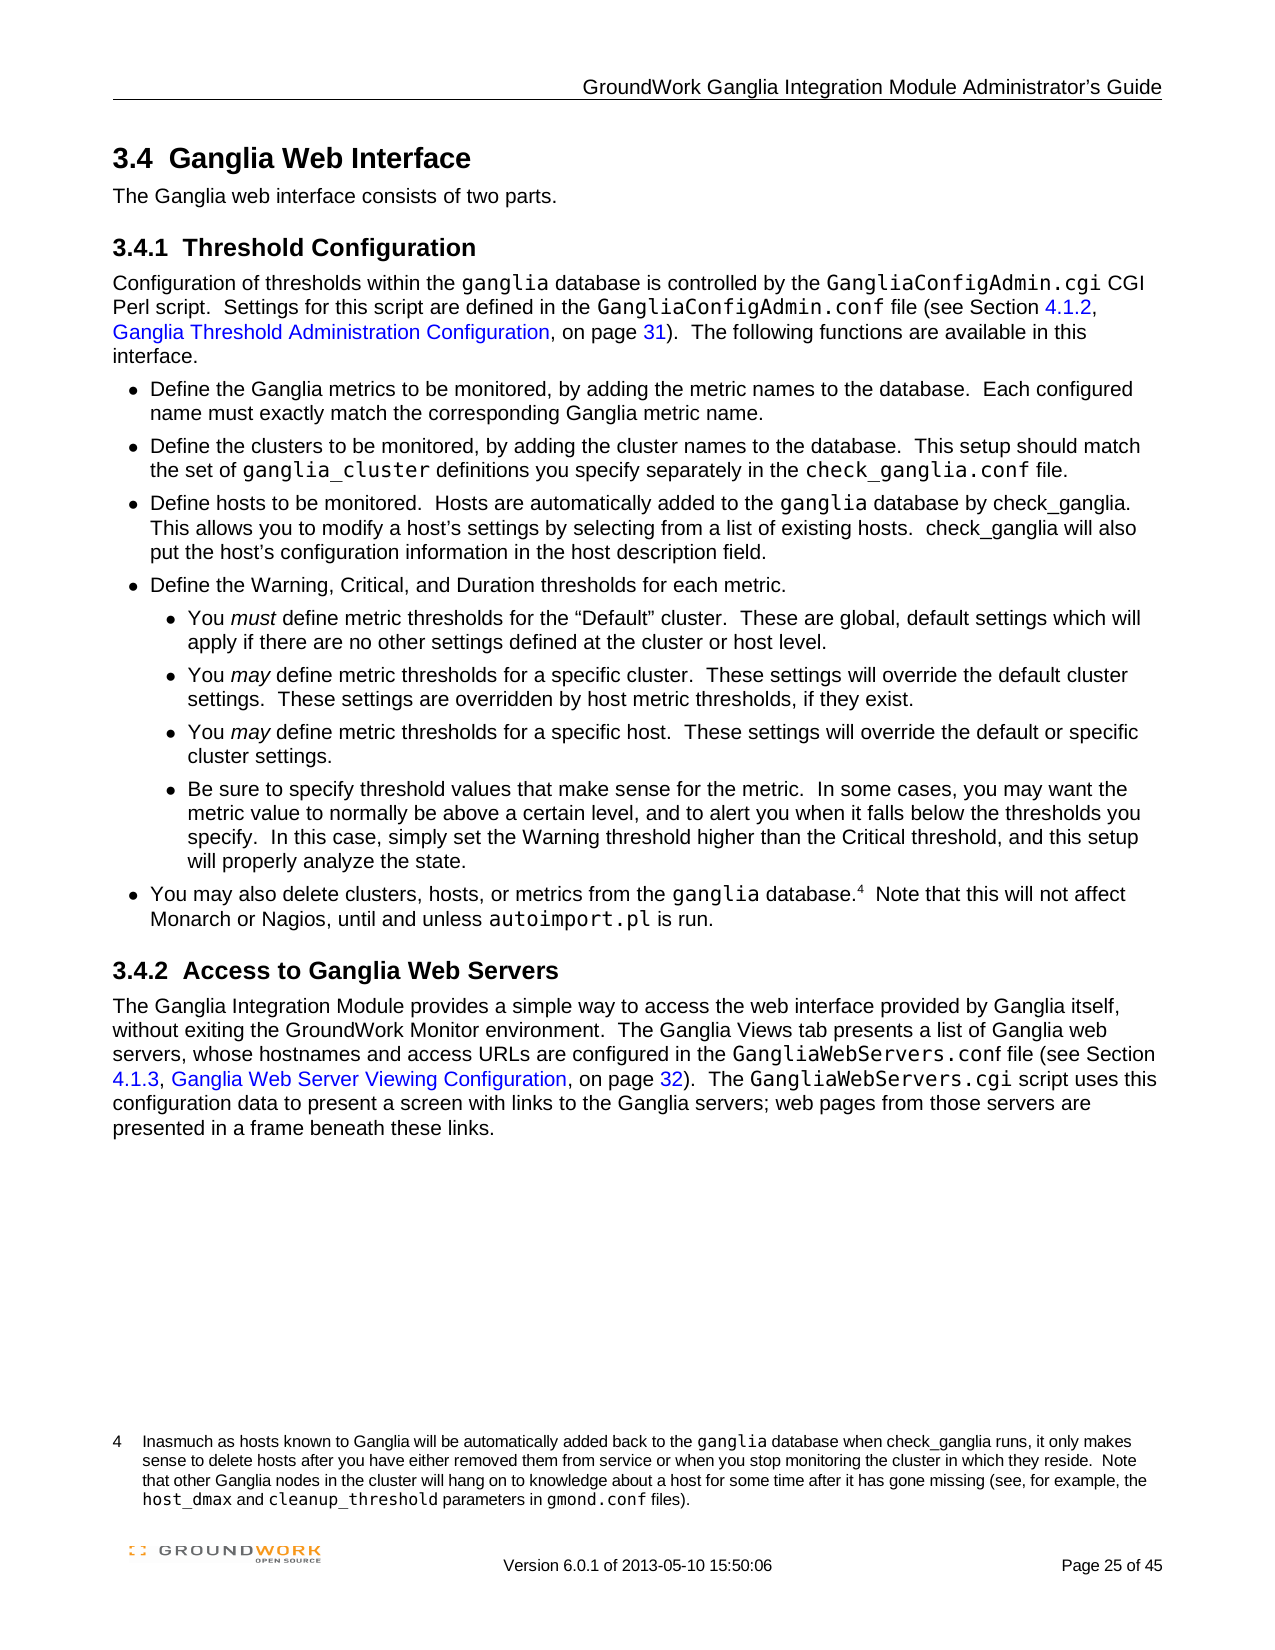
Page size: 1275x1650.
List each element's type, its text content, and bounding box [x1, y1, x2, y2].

text Configuration of thresholds within the ganglia database is controlled by the GangliaConfigAdmin.cgi CGI Perl script. Settings for this script are defined in the GangliaConfigAdmin.conf file (see Section 4.1.2, Ganglia Threshold Administration Configuration, on page 30). The following functions are available in this interface. [112, 271, 1162, 368]
list Define hosts to be monitored. Hosts are automatically added to the ganglia database by check_ganglia. This allows you to modify a host’s settings by selecting from a list of existing hosts. check_ganglia will also put the host’s configuration information in the host description field. [127, 491, 1162, 564]
subtitle Threshold Configuration [112, 233, 1162, 262]
list You may define metric thresholds for a specific cluster. These settings will override the default cluster settings. These settings are overridden by host metric thresholds, if they exist. [165, 663, 1162, 711]
text The Ganglia web interface consists of two parts. [112, 183, 1162, 208]
list Define the clusters to be monitored, by adding the cluster names to the database. This setup should match the set of ganglia_cluster definitions you specify separately in the check_ganglia.conf file. [127, 434, 1162, 482]
subtitle Ganglia Web Interface [112, 141, 1162, 174]
list Define the Warning, Critical, and Duration thresholds for each metric. [127, 573, 1162, 597]
text The Ganglia Integration Module provides a simple way to access the web interface provided by Ganglia itself, without exiting the GroundWork Monitor environment. The Ganglia Views tab presents a list of Ganglia web servers, whose hostnames and access URLs are configured in the GangliaWebServers.conf file (see Section 4.1.3, Ganglia Web Server Viewing Configuration, on page 31). The GangliaWebServers.cgi script uses this configuration data to present a screen with links to the Ganglia servers; web pages from those servers are presented in a frame beneath these links. [112, 994, 1162, 1139]
picture [129, 1546, 321, 1563]
list Inasmuch as hosts known to Ganglia will be automatically added back to the ganglia database when check_ganglia runs, it only makes sense to delete hosts after you have either removed them from service or when you stop monitoring the cluster in which they reside. Note that other Ganglia nodes in the cluster will hang on to knowledge about a host for some time after it has gone missing (see, for example, the host_dmax and cleanup_threshold parameters in gmond.conf files). [112, 1432, 1162, 1509]
list You must define metric thresholds for the “Default” cluster. These are global, default settings which will apply if there are no other settings defined at the cluster or host level. [165, 606, 1162, 654]
list You may also delete clusters, hosts, or metrics from the ganglia database. Note that this will not affect Monarch or Nagios, until and unless autoimport.pl is run. [127, 882, 1162, 931]
list You may define metric thresholds for a specific host. These settings will override the default or specific cluster settings. [165, 720, 1162, 768]
subtitle Access to Ganglia Web Servers [112, 956, 1162, 985]
list Define the Ganglia metrics to be monitored, by adding the metric names to the database. Each configured name must exactly match the corresponding Ganglia metric name. [127, 377, 1162, 425]
list Be sure to specify threshold values that make sense for the metric. In some cases, you may want the metric value to normally be above a certain level, and to alert you when it falls below the thresholds you specify. In this case, simply set the Warning threshold higher than the Critical threshold, and this setup will properly analyze the state. [165, 777, 1162, 873]
